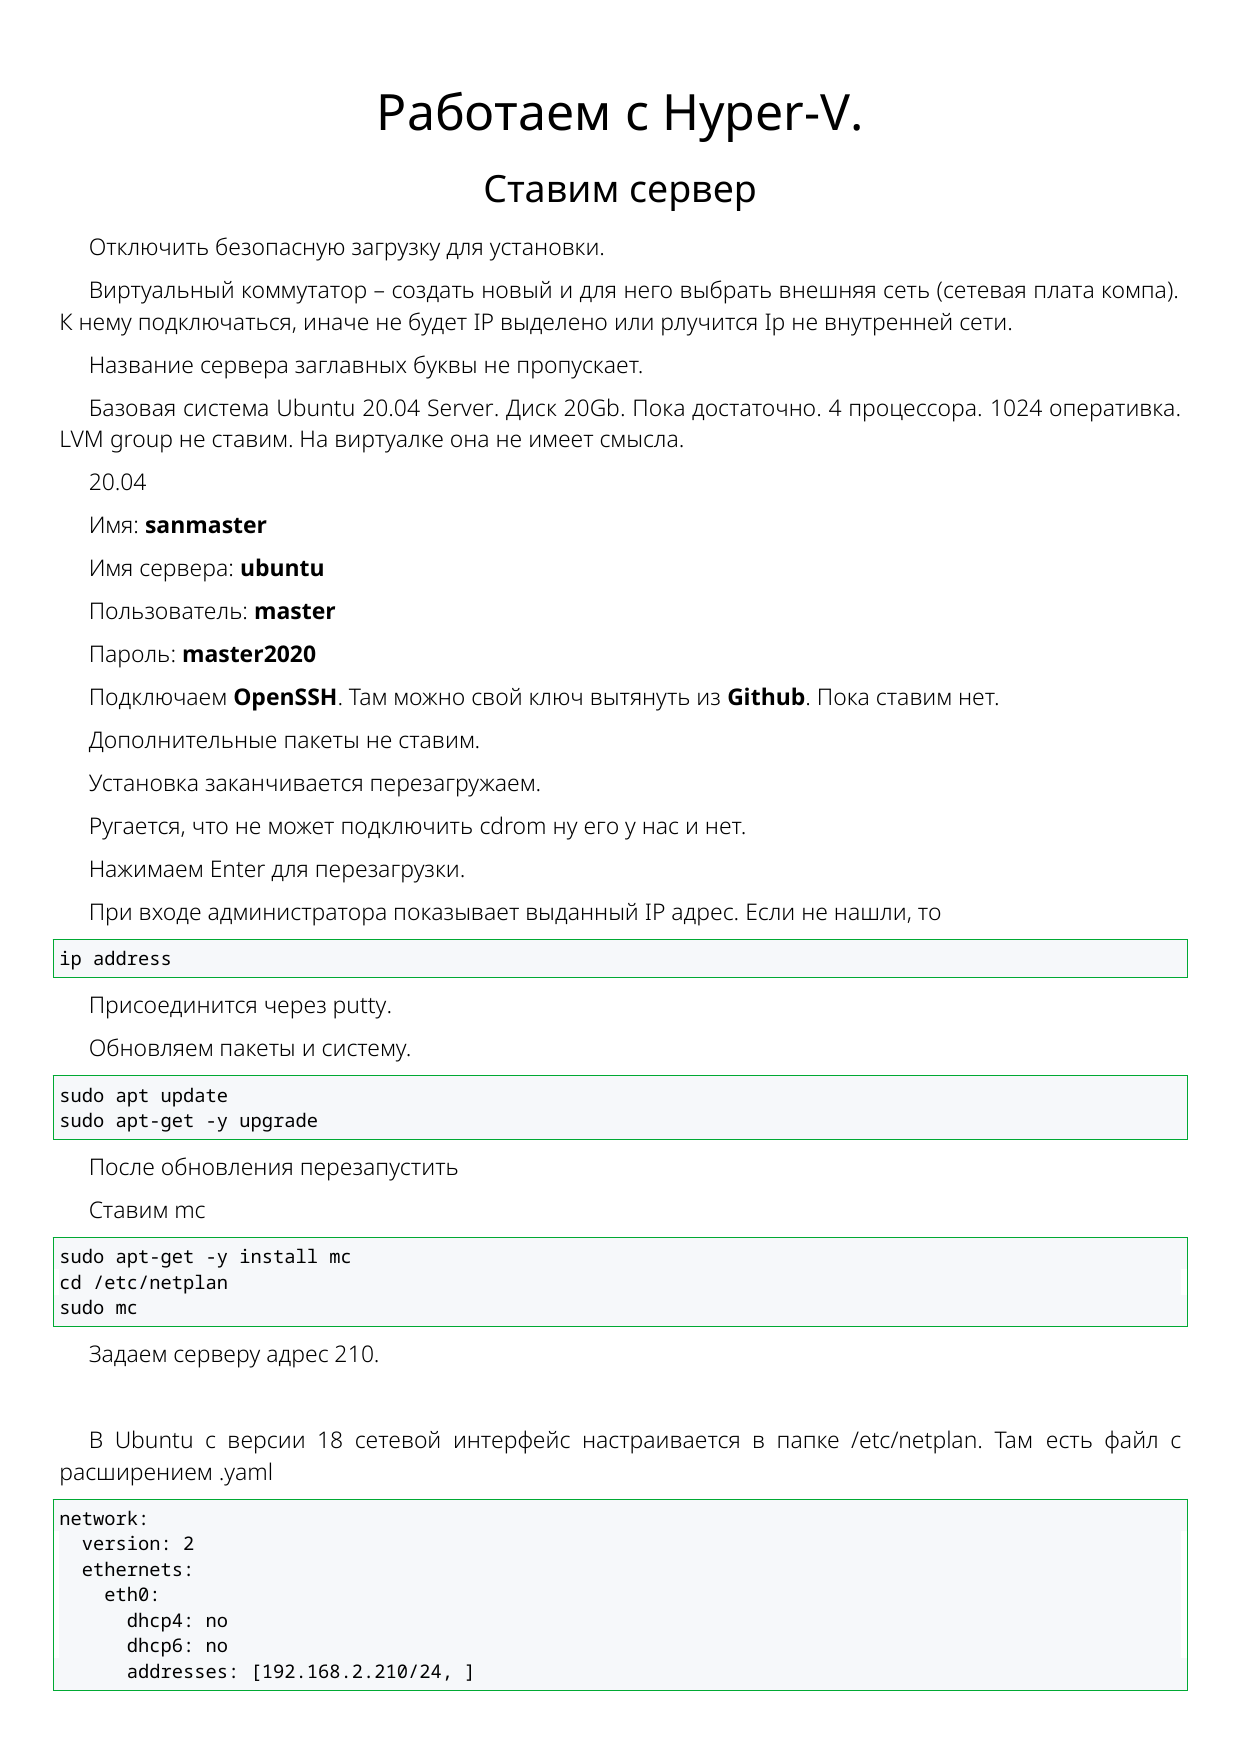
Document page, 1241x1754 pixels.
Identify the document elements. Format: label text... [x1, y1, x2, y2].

text sudo apt update [54, 1076, 1187, 1101]
text sudo mc [54, 1288, 1187, 1326]
text Задаем серверу адрес 210. [59, 1338, 1181, 1370]
text Имя: sanmaster [59, 509, 1181, 540]
text Нажимаем Enter для перезагрузки. [59, 853, 1181, 884]
text Обновляем пакеты и систему. [59, 1032, 1181, 1064]
text При входе администратора показывает выданный IP адрес. Если не нашли, то [59, 896, 1181, 927]
text ip address [54, 940, 1187, 977]
text Виртуальный коммутатор – создать новый и для него выбрать внешняя сеть (сетевая плата компа). К нему подключаться, иначе не будет IP выделено или рлучится Ip не внутренней сети. [59, 274, 1181, 337]
text network: [54, 1500, 1187, 1531]
text Пароль: master2020 [59, 638, 1181, 669]
text Отключить безопасную загрузку для установки. [59, 231, 1181, 263]
text ethernets: [59, 1556, 1181, 1582]
text dhcp6: no [59, 1633, 1181, 1652]
text В Ubuntu с версии 18 сетевой интерфейс настраивается в папке /etc/netplan. Там есть файл с расширением .yaml [59, 1424, 1181, 1487]
text Название сервера заглавных буквы не пропускает. [59, 349, 1181, 380]
subtitle Ставим сервер [59, 163, 1181, 214]
text 20.04 [59, 466, 1181, 497]
text Имя сервера: ubuntu [59, 552, 1181, 583]
subtitle Работаем с Hyper-V. [59, 77, 1181, 145]
text Присоединится через putty. [59, 989, 1181, 1021]
text Дополнительные пакеты не ставим. [59, 724, 1181, 755]
text Ругается, что не может подключить cdrom ну его у нас и нет. [59, 810, 1181, 841]
text cd /etc/netplan [59, 1269, 1181, 1288]
text Пользователь: master [59, 595, 1181, 626]
text Установка заканчивается перезагружаем. [59, 767, 1181, 798]
text eth0: [59, 1582, 1181, 1607]
text После обновления перезапустить [59, 1151, 1181, 1182]
text Ставим mc [59, 1194, 1181, 1225]
text version: 2 [59, 1531, 1181, 1556]
text sudo apt-get -y upgrade [54, 1101, 1187, 1139]
text sudo apt-get -y install mc [54, 1238, 1187, 1269]
text Базовая система Ubuntu 20.04 Server. Диск 20Gb. Пока достаточно. 4 процессора. 1024 оперативка. LVM group не ставим. На виртуалке она не имеет смысла. [59, 392, 1181, 454]
text addresses: [192.168.2.210/24, ] [54, 1652, 1187, 1690]
text dhcp4: no [59, 1607, 1181, 1633]
text Подключаем OpenSSH. Там можно свой ключ вытянуть из Github. Пока ставим нет. [59, 681, 1181, 712]
